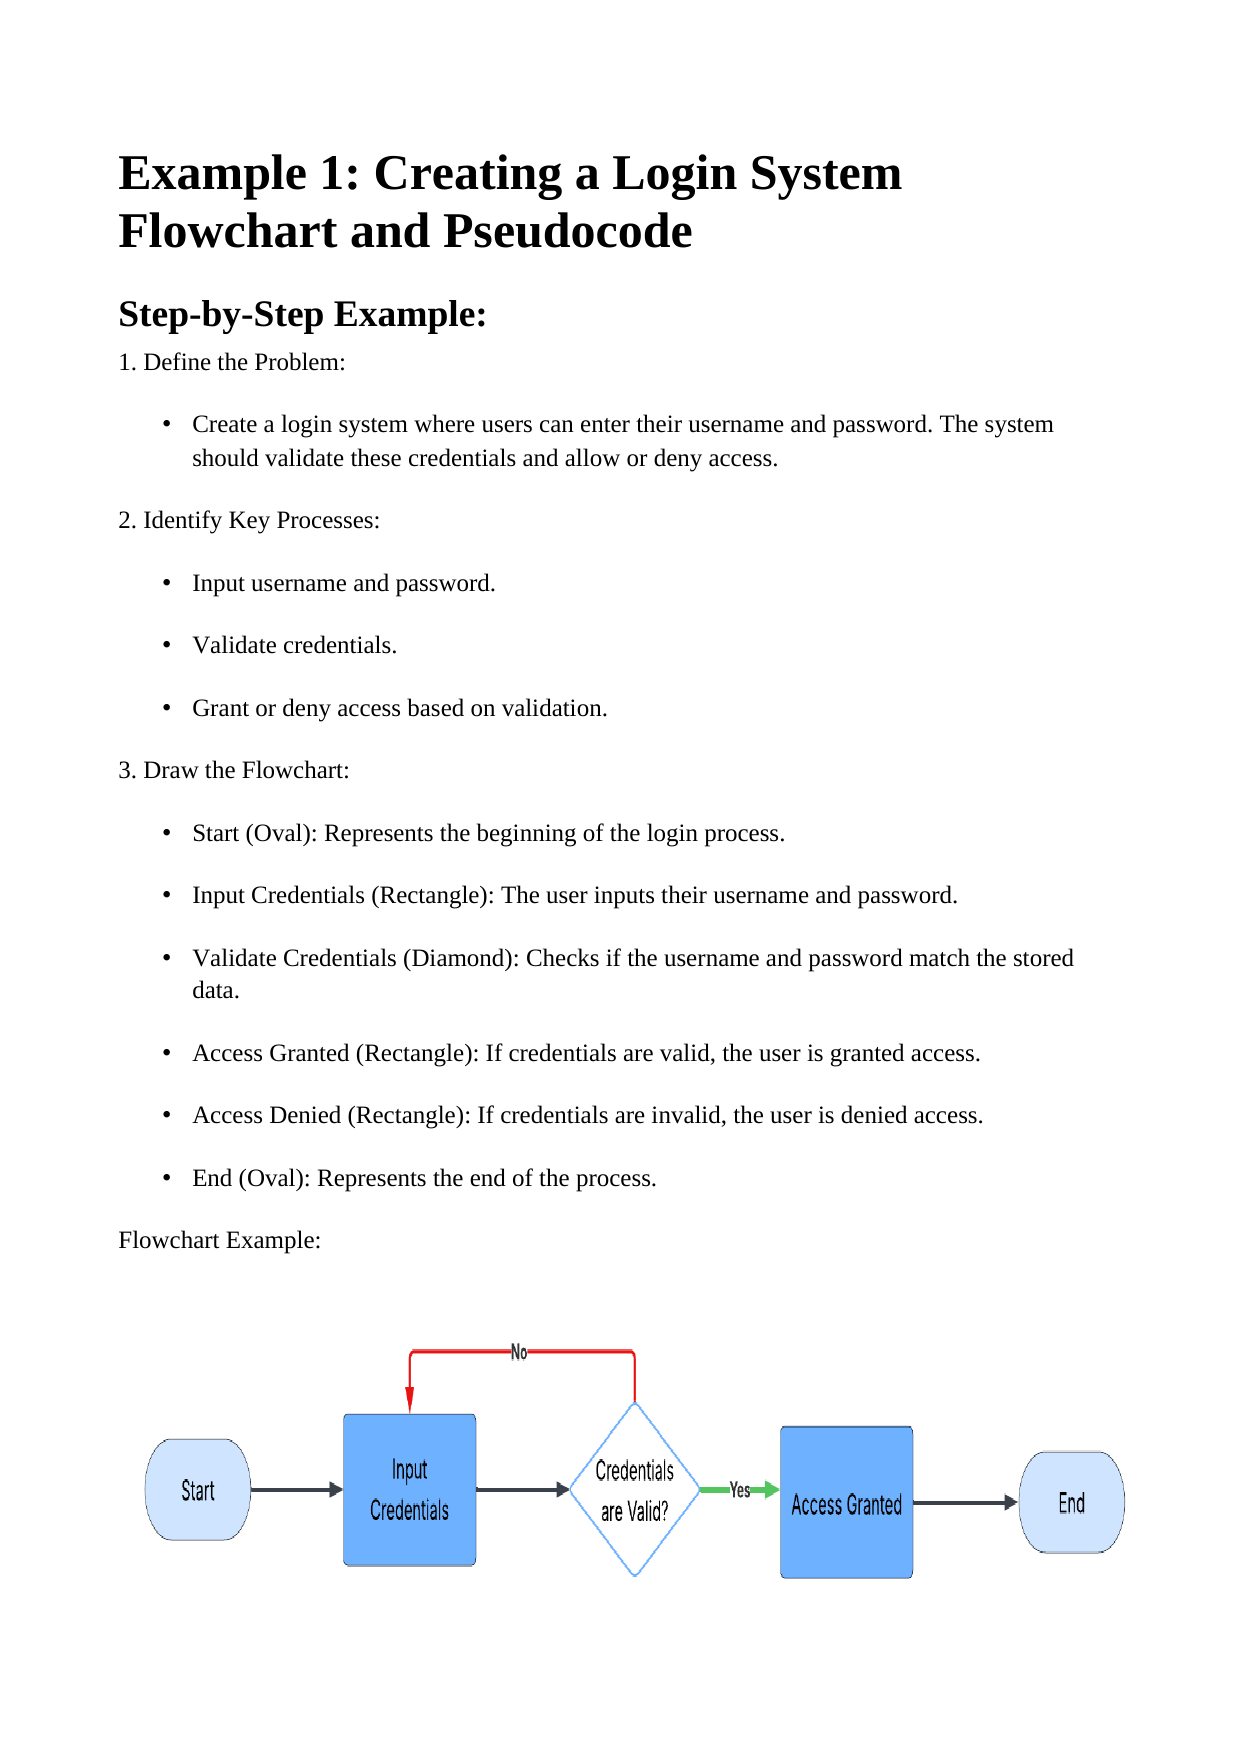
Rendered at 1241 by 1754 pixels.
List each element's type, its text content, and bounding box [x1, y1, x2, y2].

text 3. Draw the Flowchart: [118, 755, 1122, 784]
list End (Oval): Represents the end of the process. [162, 1163, 1122, 1192]
subtitle Example 1: Creating a Login System Flowchart and Pseudocode [118, 143, 1122, 258]
list Input Credentials (Rectangle): The user inputs their username and password. [162, 880, 1122, 909]
picture [118, 1288, 1151, 1629]
list Create a login system where users can enter their username and password. The system should validate these credentials and allow or deny access. [162, 409, 1122, 471]
text Flowchart Example: [118, 1226, 1122, 1254]
text 1. Define the Problem: [118, 347, 1122, 376]
list Validate Credentials (Diamond): Checks if the username and password match the stored data. [162, 943, 1122, 1004]
list Grant or deny access based on validation. [162, 693, 1122, 721]
list Input username and password. [162, 568, 1122, 596]
list Access Denied (Rectangle): If credentials are invalid, the user is denied access. [162, 1101, 1122, 1129]
list Validate credentials. [162, 630, 1122, 659]
list Start (Oval): Represents the beginning of the login process. [162, 818, 1122, 846]
text 2. Identify Key Processes: [118, 505, 1122, 534]
subtitle Step-by-Step Example: [118, 291, 1122, 334]
list Access Granted (Rectangle): If credentials are valid, the user is granted access. [162, 1038, 1122, 1067]
